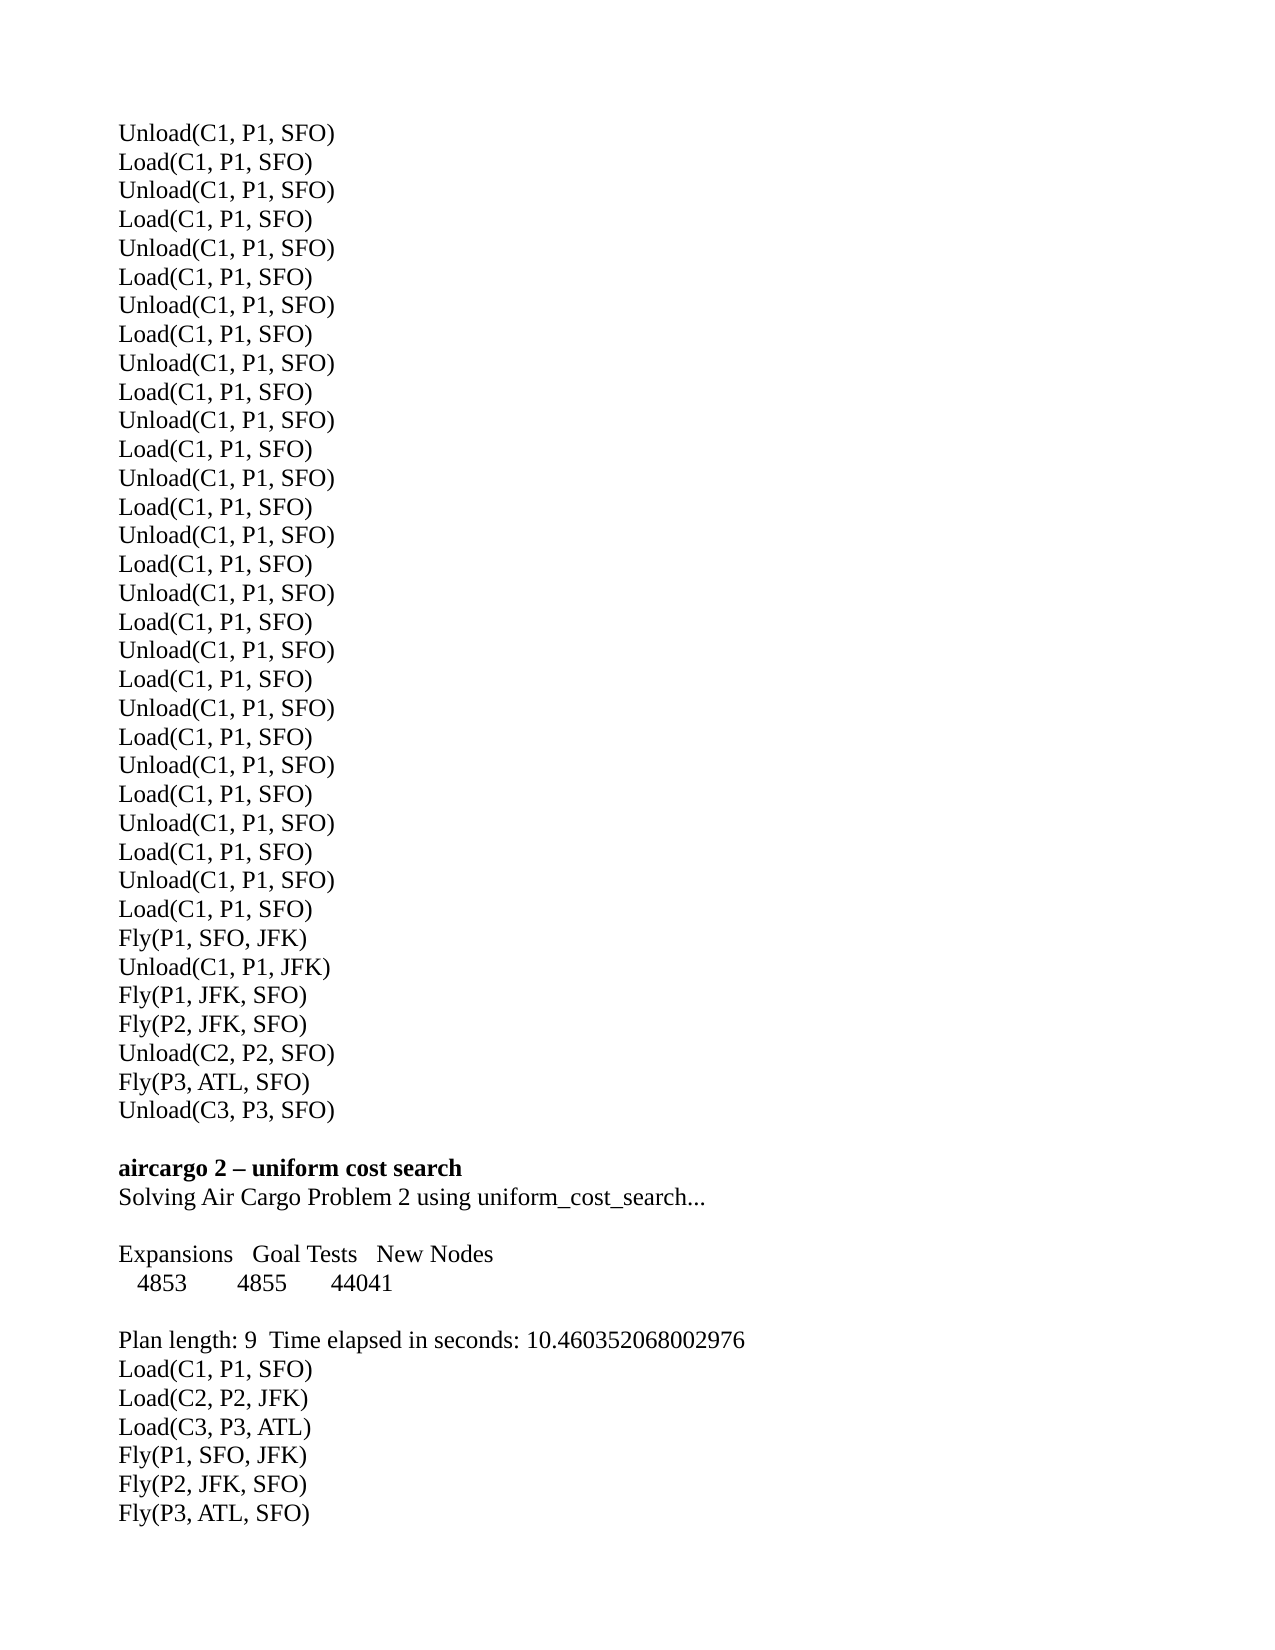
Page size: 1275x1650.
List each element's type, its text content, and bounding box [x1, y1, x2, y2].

text Unload(C1, P1, SFO) [118, 751, 1157, 779]
text Unload(C1, P1, SFO) [118, 463, 1157, 492]
text Load(C1, P1, SFO) [118, 204, 1157, 233]
text Load(C1, P1, SFO) [118, 664, 1157, 693]
text Load(C1, P1, SFO) [118, 607, 1157, 636]
text Unload(C3, P3, SFO) [118, 1096, 1157, 1124]
text Fly(P1, SFO, JFK) [118, 1441, 1157, 1469]
text Load(C1, P1, SFO) [118, 147, 1157, 176]
text Plan length: 9 Time elapsed in seconds: 10.460352068002976 [118, 1326, 1157, 1354]
text Unload(C1, P1, JFK) [118, 952, 1157, 981]
text Unload(C1, P1, SFO) [118, 693, 1157, 722]
text Load(C1, P1, SFO) [118, 434, 1157, 463]
text Fly(P2, JFK, SFO) [118, 1469, 1157, 1498]
text Load(C1, P1, SFO) [118, 319, 1157, 348]
text Unload(C1, P1, SFO) [118, 176, 1157, 204]
text Load(C1, P1, SFO) [118, 262, 1157, 291]
text Load(C1, P1, SFO) [118, 779, 1157, 808]
text aircargo 2 – uniform cost search [118, 1153, 1157, 1182]
text Fly(P1, SFO, JFK) [118, 923, 1157, 952]
text Solving Air Cargo Problem 2 using uniform_cost_search... [118, 1182, 1157, 1211]
text Unload(C1, P1, SFO) [118, 233, 1157, 262]
text Unload(C1, P1, SFO) [118, 521, 1157, 549]
text Unload(C2, P2, SFO) [118, 1038, 1157, 1067]
text Unload(C1, P1, SFO) [118, 118, 1157, 147]
text Load(C1, P1, SFO) [118, 1354, 1157, 1383]
text Load(C1, P1, SFO) [118, 492, 1157, 521]
text Unload(C1, P1, SFO) [118, 578, 1157, 607]
text Unload(C1, P1, SFO) [118, 808, 1157, 837]
text Fly(P2, JFK, SFO) [118, 1009, 1157, 1038]
text Unload(C1, P1, SFO) [118, 406, 1157, 434]
text Fly(P3, ATL, SFO) [118, 1498, 1157, 1527]
text Unload(C1, P1, SFO) [118, 866, 1157, 894]
text Load(C1, P1, SFO) [118, 837, 1157, 866]
text Load(C1, P1, SFO) [118, 894, 1157, 923]
text Load(C1, P1, SFO) [118, 549, 1157, 578]
text Unload(C1, P1, SFO) [118, 348, 1157, 377]
text Load(C1, P1, SFO) [118, 377, 1157, 406]
text Fly(P1, JFK, SFO) [118, 981, 1157, 1009]
text 4853 4855 44041 [118, 1268, 1157, 1297]
text Load(C1, P1, SFO) [118, 722, 1157, 751]
text Expansions Goal Tests New Nodes [118, 1239, 1157, 1268]
text Load(C3, P3, ATL) [118, 1412, 1157, 1441]
text Unload(C1, P1, SFO) [118, 636, 1157, 664]
text Fly(P3, ATL, SFO) [118, 1067, 1157, 1096]
text Load(C2, P2, JFK) [118, 1383, 1157, 1412]
text Unload(C1, P1, SFO) [118, 291, 1157, 319]
